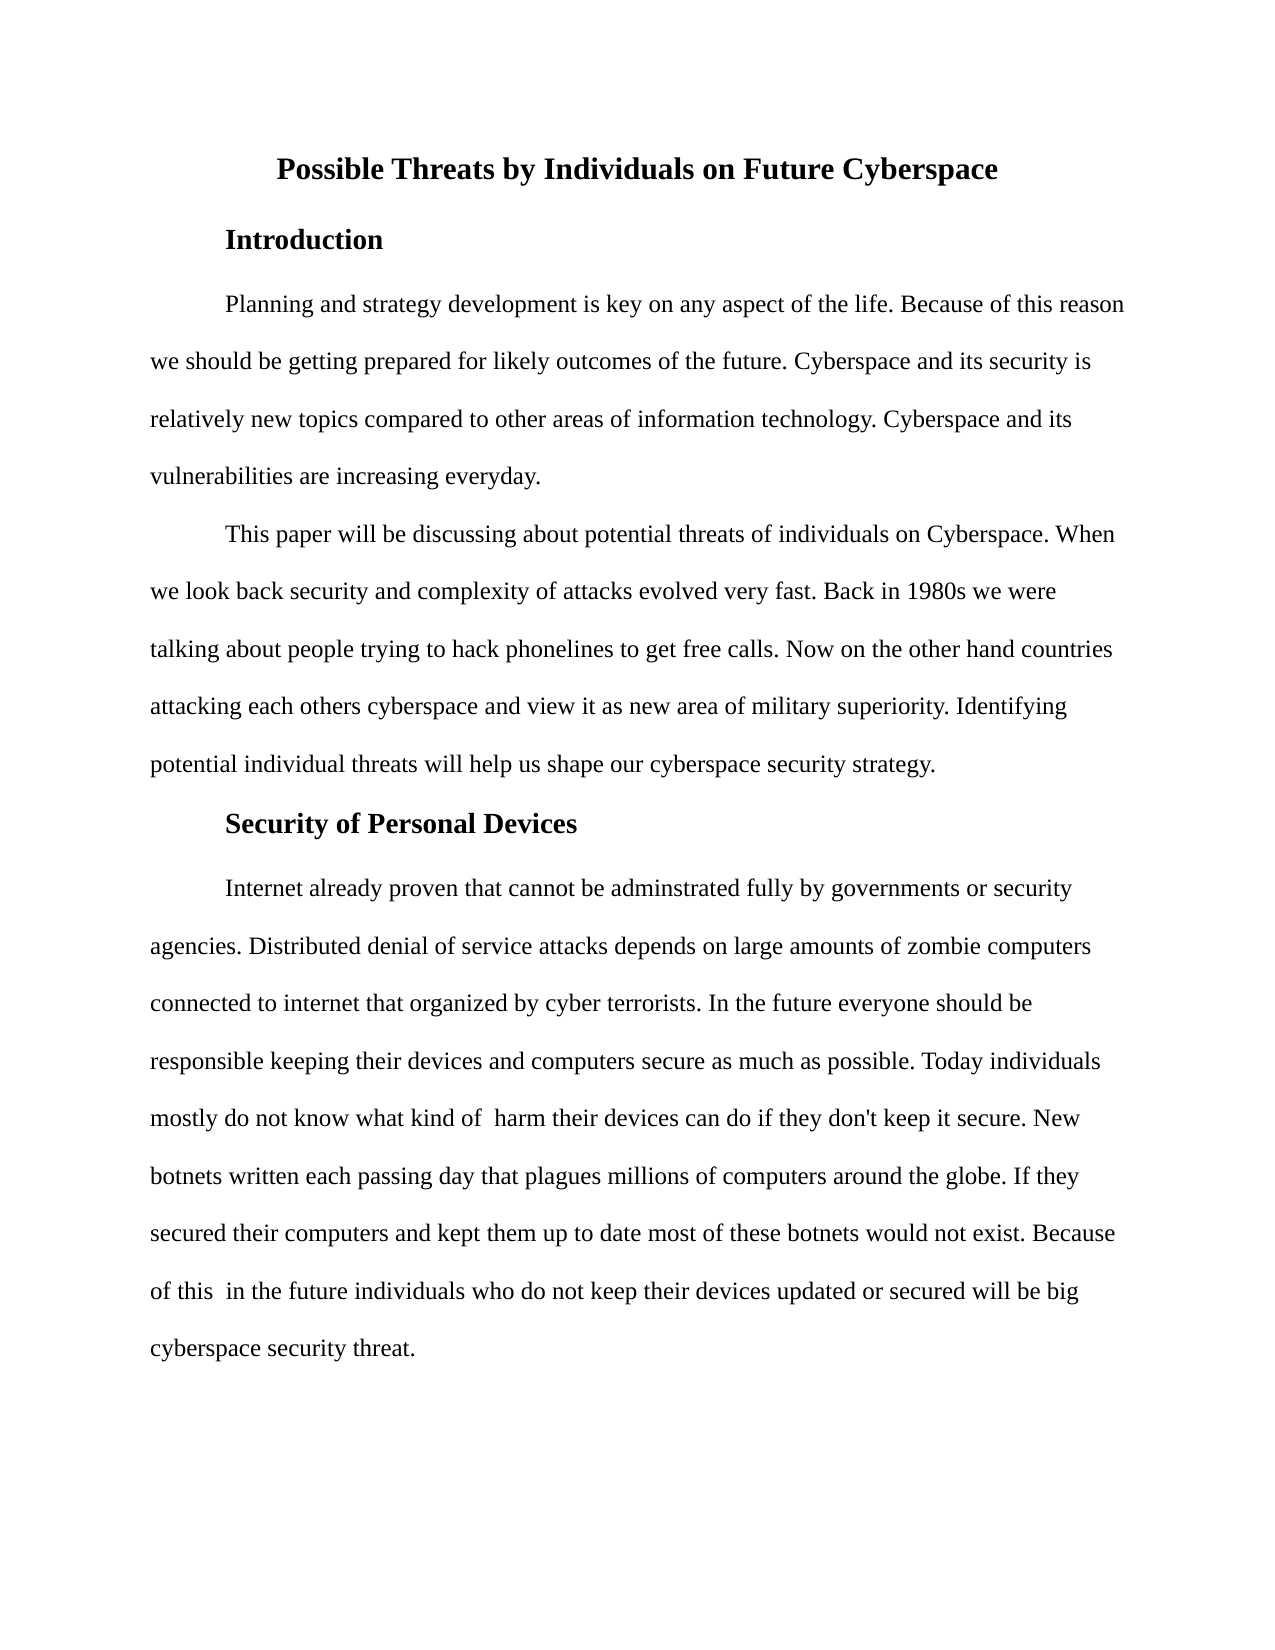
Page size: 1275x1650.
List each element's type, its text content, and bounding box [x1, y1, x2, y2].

text Possible Threats by Individuals on Future Cyberspace [150, 150, 1125, 186]
text Security of Personal Devices [150, 806, 1125, 840]
text Internet already proven that cannot be adminstrated fully by governments or security agencies. Distributed denial of service attacks depends on large amounts of zombie computers connected to internet that organized by cyber terrorists. In the future everyone should be responsible keeping their devices and computers secure as much as possible. Today individuals mostly do not know what kind of harm their devices can do if they don't keep it secure. New botnets written each passing day that plagues millions of computers around the globe. If they secured their computers and kept them up to date most of these botnets would not exist. Because of this in the future individuals who do not keep their devices updated or secured will be big cyberspace security threat. [150, 873, 1125, 1362]
text Planning and strategy development is key on any aspect of the life. Because of this reason we should be getting prepared for likely outcomes of the future. Cyberspace and its security is relatively new topics compared to other areas of information technology. Cyberspace and its vulnerabilities are increasing everyday. [150, 289, 1125, 490]
text This paper will be discussing about potential threats of individuals on Cyberspace. When we look back security and complexity of attacks evolved very fast. Back in 1980s we were talking about people trying to hack phonelines to get free calls. Now on the other hand countries attacking each others cyberspace and view it as new area of military superiority. Identifying potential individual threats will help us shape our cyberspace security strategy. [150, 519, 1125, 778]
text Introduction [150, 222, 1125, 255]
